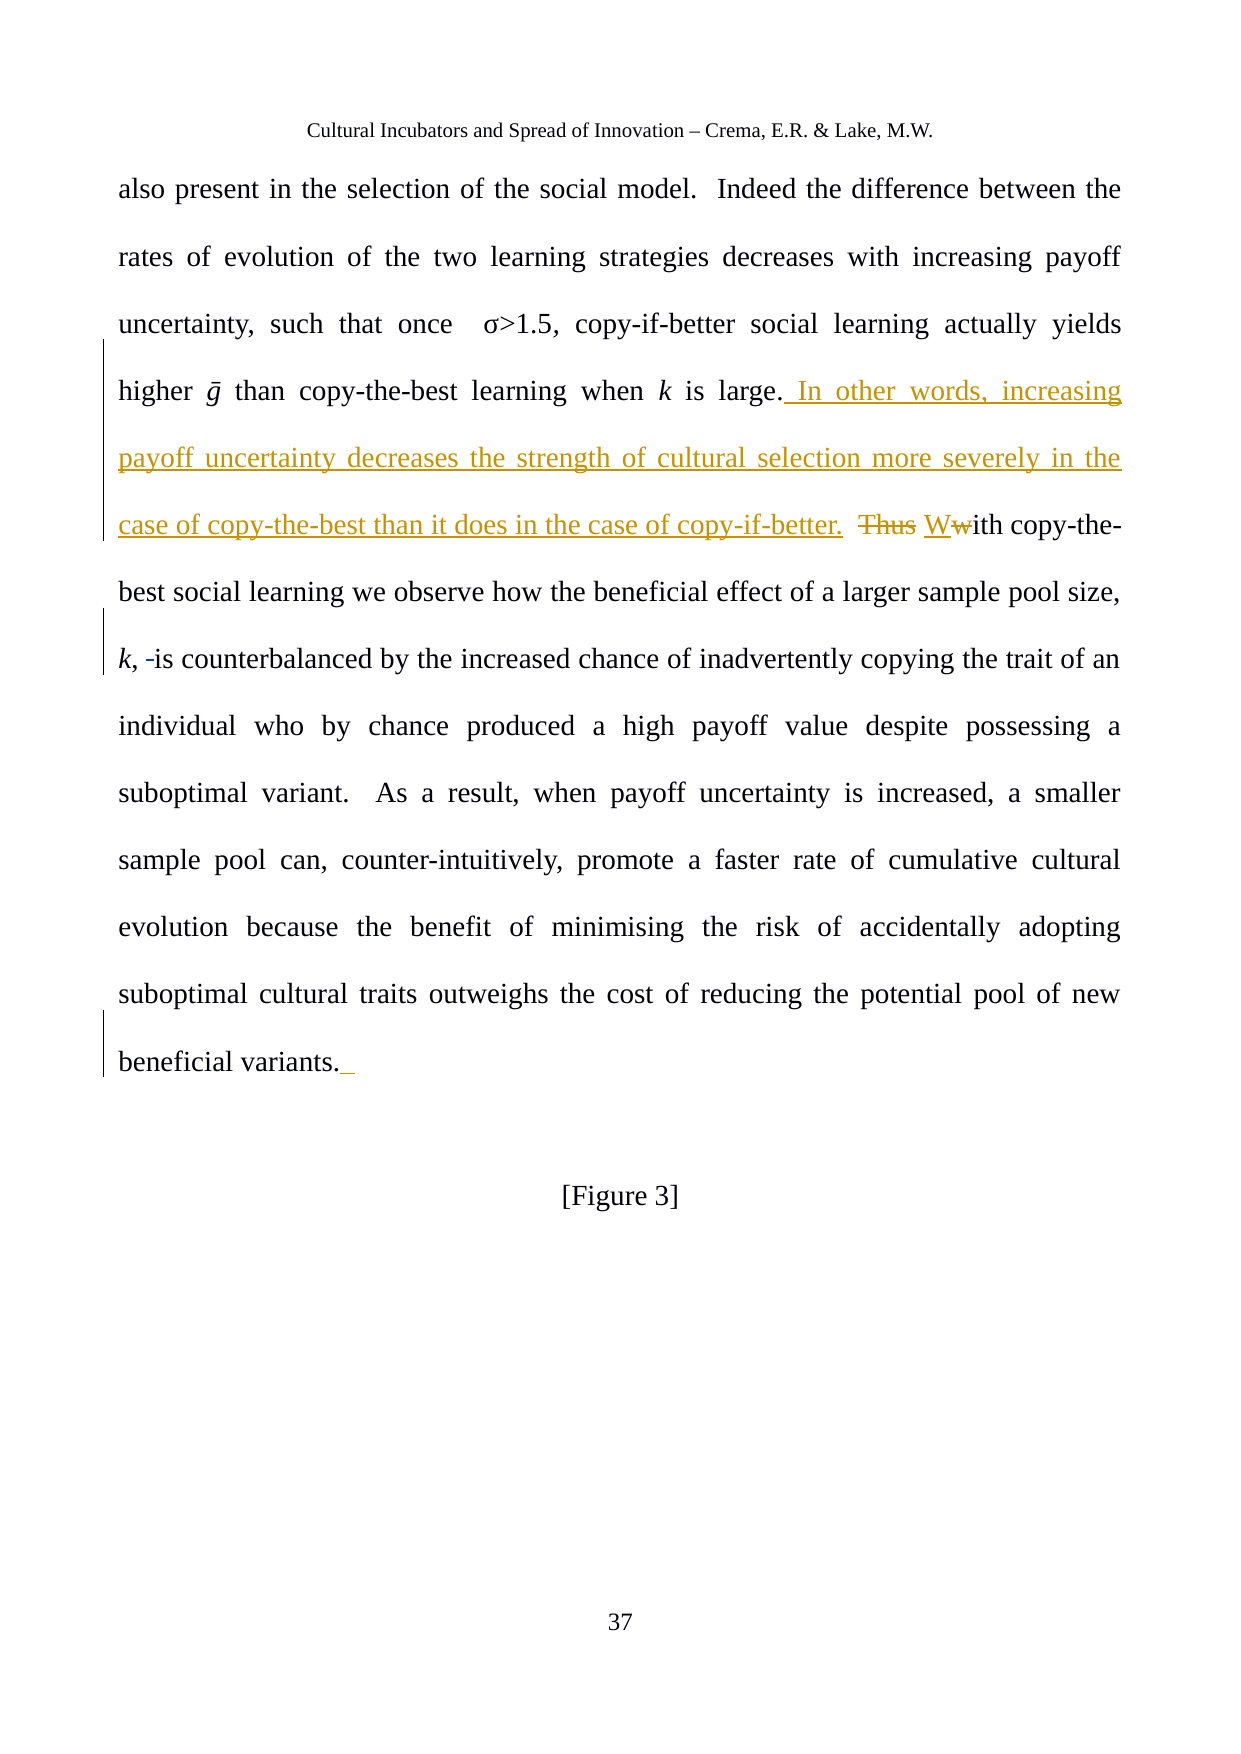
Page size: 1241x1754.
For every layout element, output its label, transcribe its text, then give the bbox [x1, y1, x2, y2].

text case of copy-the-best than it does in the case of copy-if-better. With copy-the-best social learning we observe how the beneficial effect of a larger sample pool size, k, is counterbalanced by the increased chance of inadvertently copying the trait of an individual who by chance produced a high payoff value despite possessing a suboptimal variant. As a result, when payoff uncertainty is increased, a smaller sample pool can, counter-intuitively, promote a faster rate of cumulative cultural evolution because the benefit of minimising the risk of accidentally adopting suboptimal cultural traits outweighs the cost of reducing the potential pool of new beneficial variants. [118, 471, 1122, 1077]
text [Figure 3] [118, 1178, 1122, 1211]
text also present in the selection of the social model. Indeed the difference between the rates of evolution of the two learning strategies decreases with increasing payoff uncertainty, such that once σ>1.5, copy-if-better social learning actually yields higher ḡ than copy-the-best learning when k is large. In other words, increasing payoff uncertainty decreases the strength of cultural selection more severely in the [118, 172, 1122, 469]
